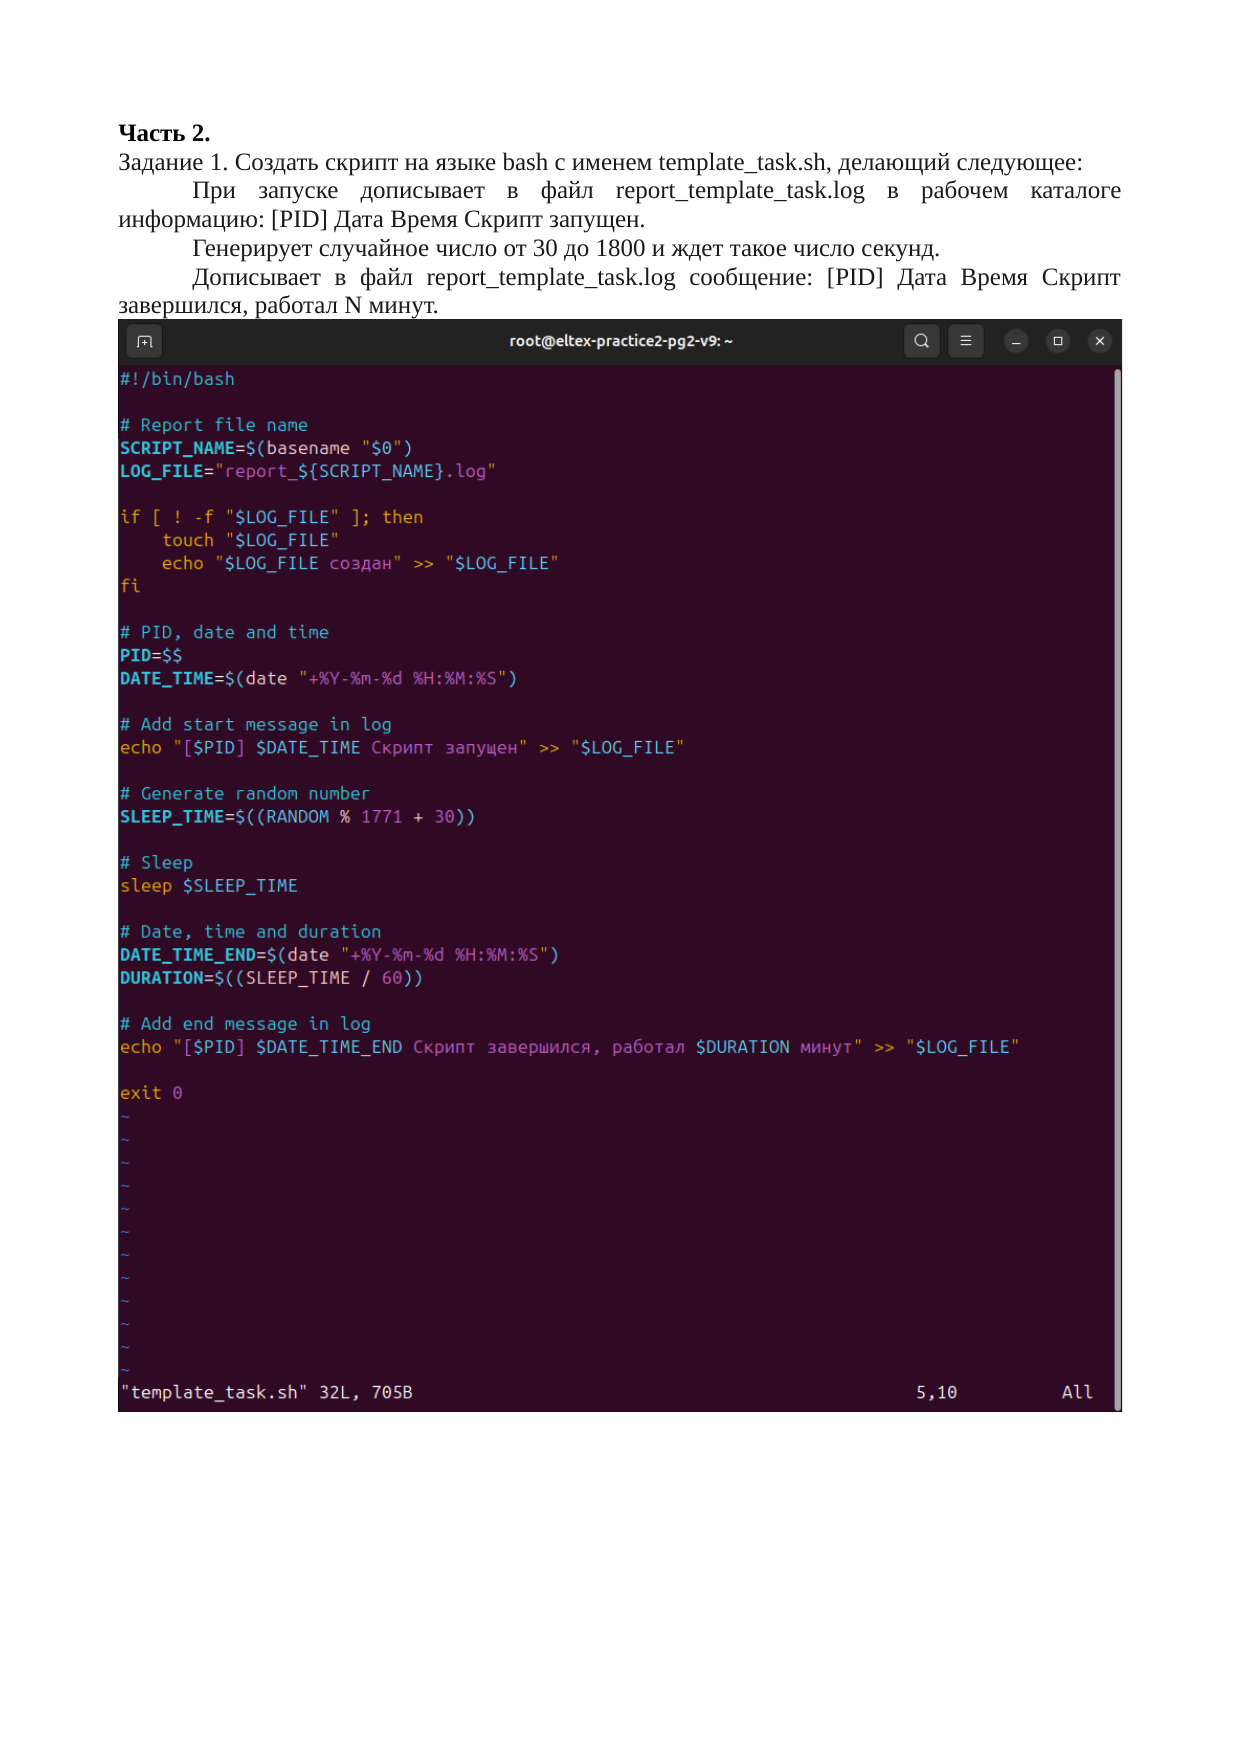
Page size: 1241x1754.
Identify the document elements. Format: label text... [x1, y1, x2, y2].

text Генерирует случайное число от 30 до 1800 и ждет такое число секунд. [118, 233, 1122, 262]
text Часть 2. [118, 118, 1122, 147]
text Задание 1. Создать скрипт на языке bash с именем template_task.sh, делающий следующее: [118, 147, 1122, 176]
text При запуске дописывает в файл report_template_task.log в рабочем каталоге информацию: [PID] Дата Время Скрипт запущен. [118, 176, 1122, 233]
text Дописывает в файл report_template_task.log сообщение: [PID] Дата Время Скрипт завершился, работал N минут. [118, 262, 1122, 319]
picture [118, 319, 1123, 1412]
